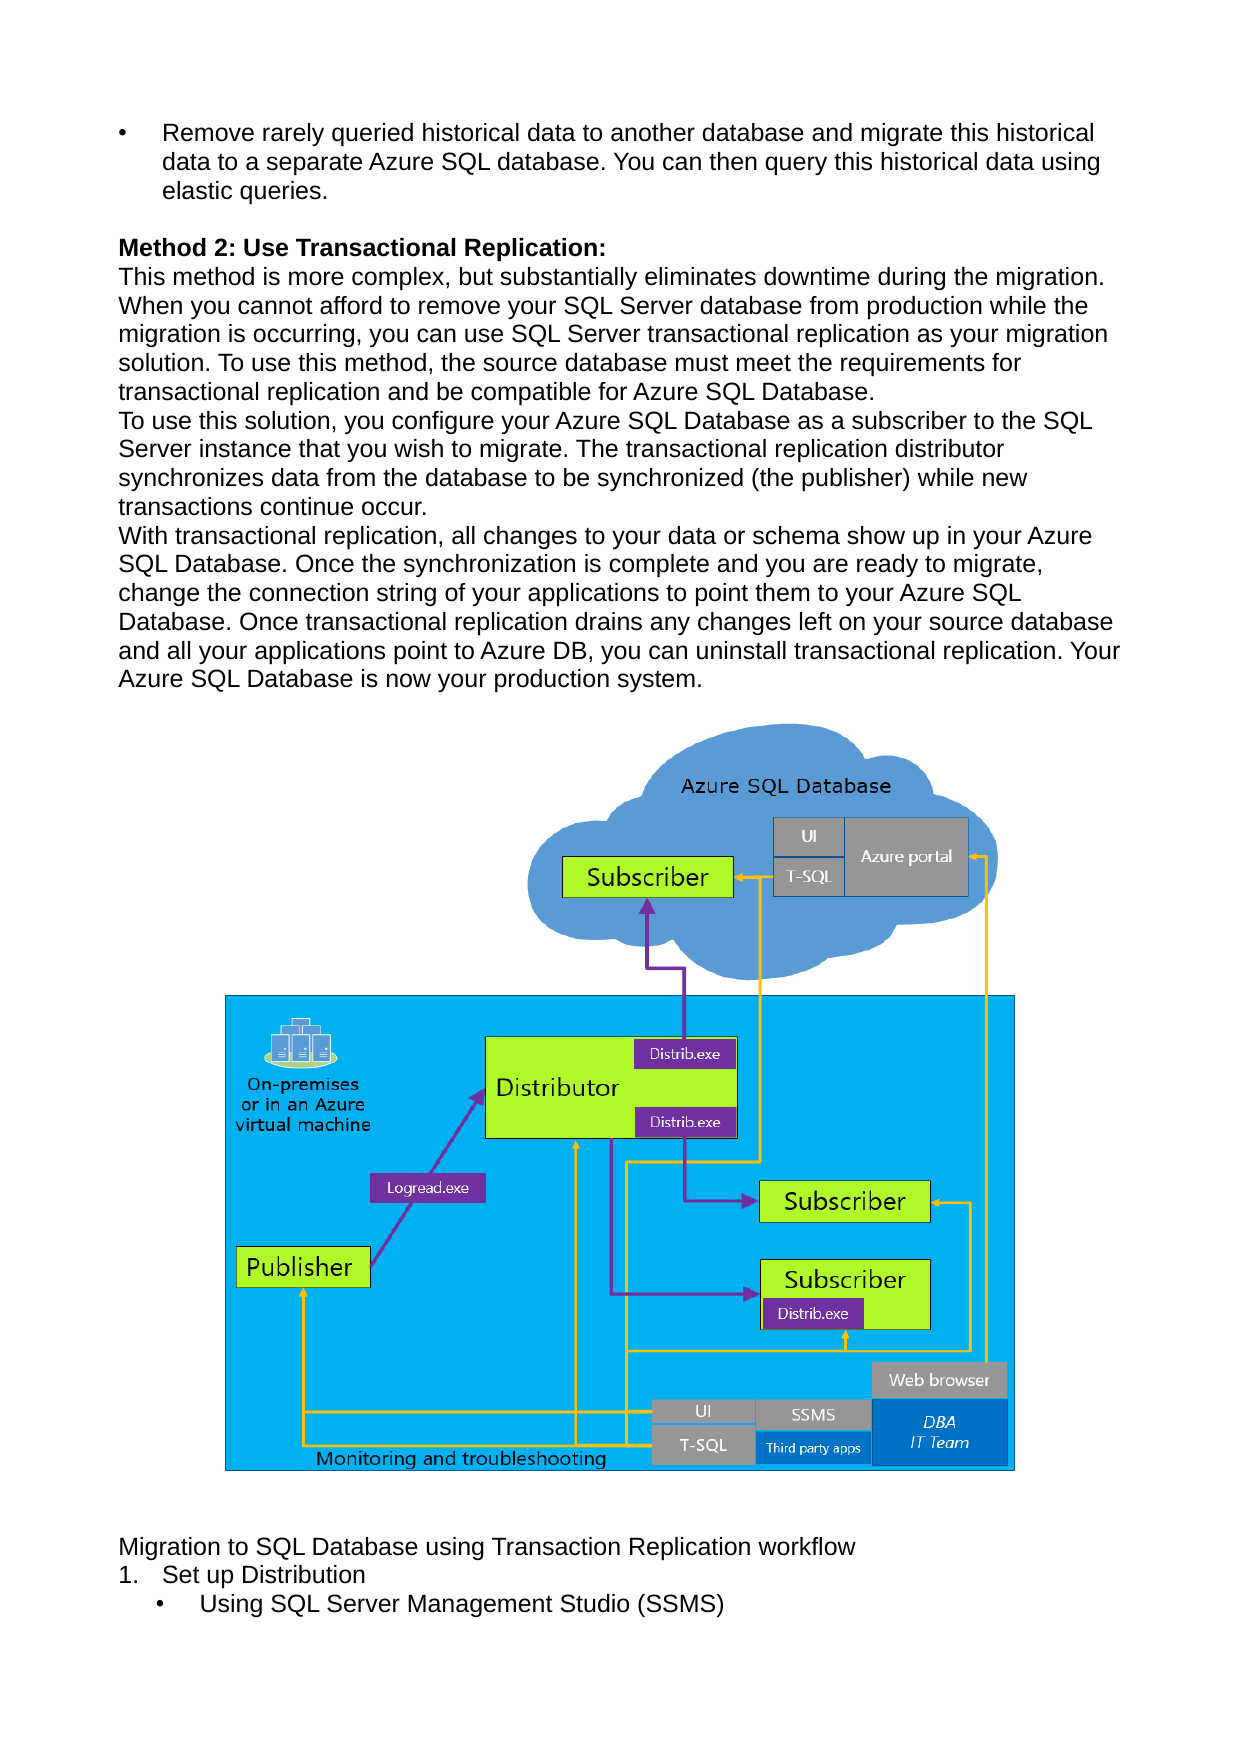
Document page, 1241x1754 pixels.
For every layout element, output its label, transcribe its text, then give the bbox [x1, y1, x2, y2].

text Migration to SQL Database using Transaction Replication workflow [118, 1531, 1122, 1560]
text When you cannot afford to remove your SQL Server database from production while the migration is occurring, you can use SQL Server transactional replication as your migration solution. To use this method, the source database must meet the requirements for transactional replication and be compatible for Azure SQL Database. [118, 291, 1122, 406]
picture [222, 722, 1018, 1474]
list Set up Distribution [118, 1560, 1122, 1589]
list Using SQL Server Management Studio (SSMS) [156, 1589, 1122, 1618]
text To use this solution, you configure your Azure SQL Database as a subscriber to the SQL Server instance that you wish to migrate. The transactional replication distributor synchronizes data from the database to be synchronized (the publisher) while new transactions continue occur. [118, 406, 1122, 521]
list Remove rarely queried historical data to another database and migrate this historical data to a separate Azure SQL database. You can then query this historical data using elastic queries. [118, 118, 1122, 204]
text With transactional replication, all changes to your data or schema show up in your Azure SQL Database. Once the synchronization is complete and you are ready to migrate, change the connection string of your applications to point them to your Azure SQL Database. Once transactional replication drains any changes left on your source database and all your applications point to Azure DB, you can uninstall transactional replication. Your Azure SQL Database is now your production system. [118, 521, 1122, 693]
text Method 2: Use Transactional Replication: [118, 233, 1122, 262]
text This method is more complex, but substantially eliminates downtime during the migration. [118, 262, 1122, 291]
